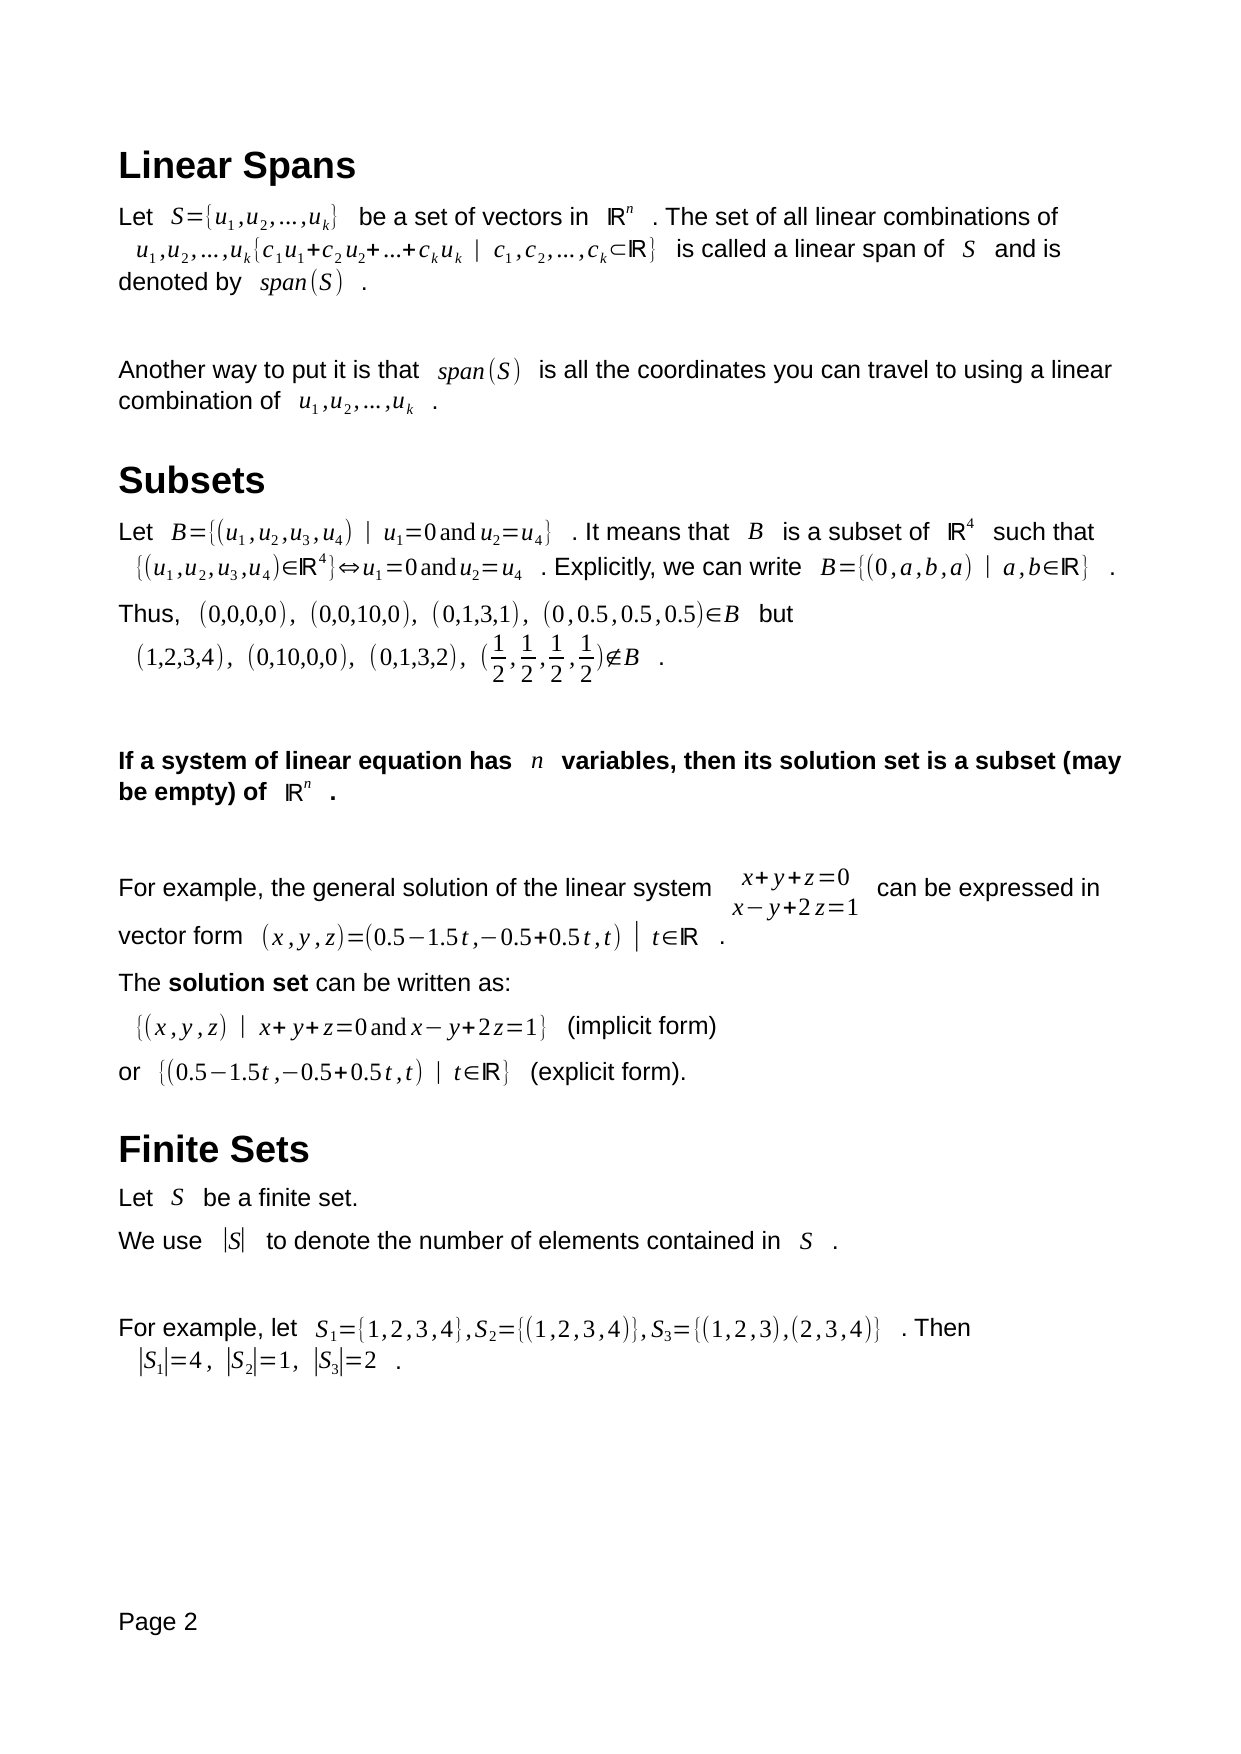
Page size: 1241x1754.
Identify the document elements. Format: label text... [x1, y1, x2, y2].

text Thus,but. [118, 598, 1122, 688]
subtitle Finite Sets [118, 1127, 1122, 1170]
text Letbe a set of vectors in. The set of all linear combinations ofis called a linear span ofand is denoted by. [118, 199, 1122, 297]
text or(explicit form). [118, 1057, 1122, 1087]
text The solution set can be written as: [118, 968, 1122, 997]
text If a system of linear equation hasvariables, then its solution set is a subset (may be empty) of. [118, 746, 1122, 806]
text Letbe a finite set. [118, 1183, 1122, 1212]
text We useto denote the number of elements contained in. [118, 1226, 1122, 1255]
subtitle Linear Spans [118, 143, 1122, 187]
text (implicit form) [118, 1011, 1122, 1042]
text Let. It means thatis a subset ofsuch that. Explicitly, we can write. [118, 514, 1122, 584]
text For example, the general solution of the linear systemcan be expressed in vector form. [118, 864, 1122, 953]
text Another way to put it is thatis all the coordinates you can travel to using a linear combination of. [118, 355, 1122, 418]
text For example, let. Then. [118, 1313, 1122, 1378]
subtitle Subsets [118, 458, 1122, 502]
